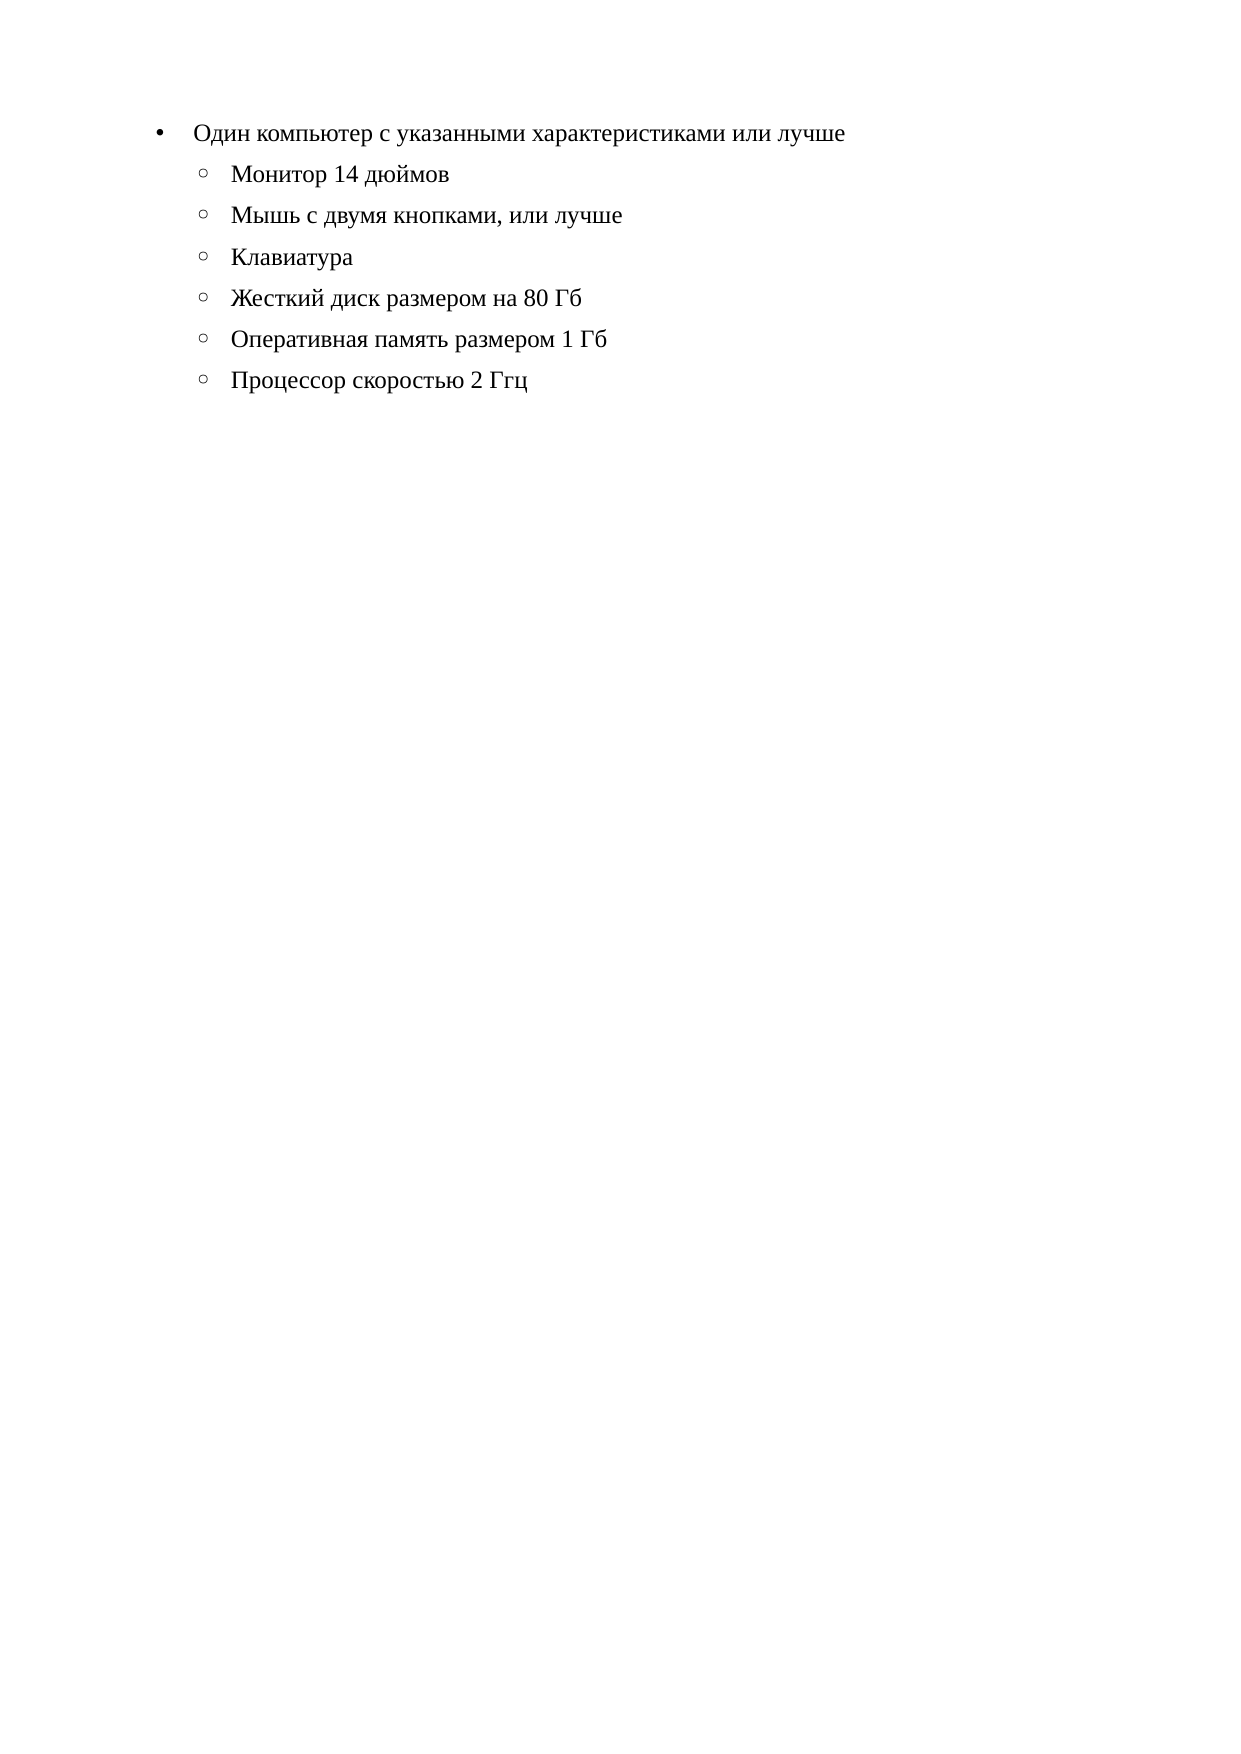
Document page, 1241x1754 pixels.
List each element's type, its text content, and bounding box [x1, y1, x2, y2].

list Жесткий диск размером на 80 Гб [193, 283, 1122, 312]
list Клавиатура [193, 242, 1122, 271]
list Мышь с двумя кнопками, или лучше [193, 201, 1122, 229]
list Процессор скоростью 2 Ггц [193, 366, 1122, 394]
list Оперативная память размером 1 Гб [193, 324, 1122, 353]
list Один компьютер с указанными характеристиками или лучше [156, 118, 1122, 147]
list Монитор 14 дюймов [193, 159, 1122, 188]
